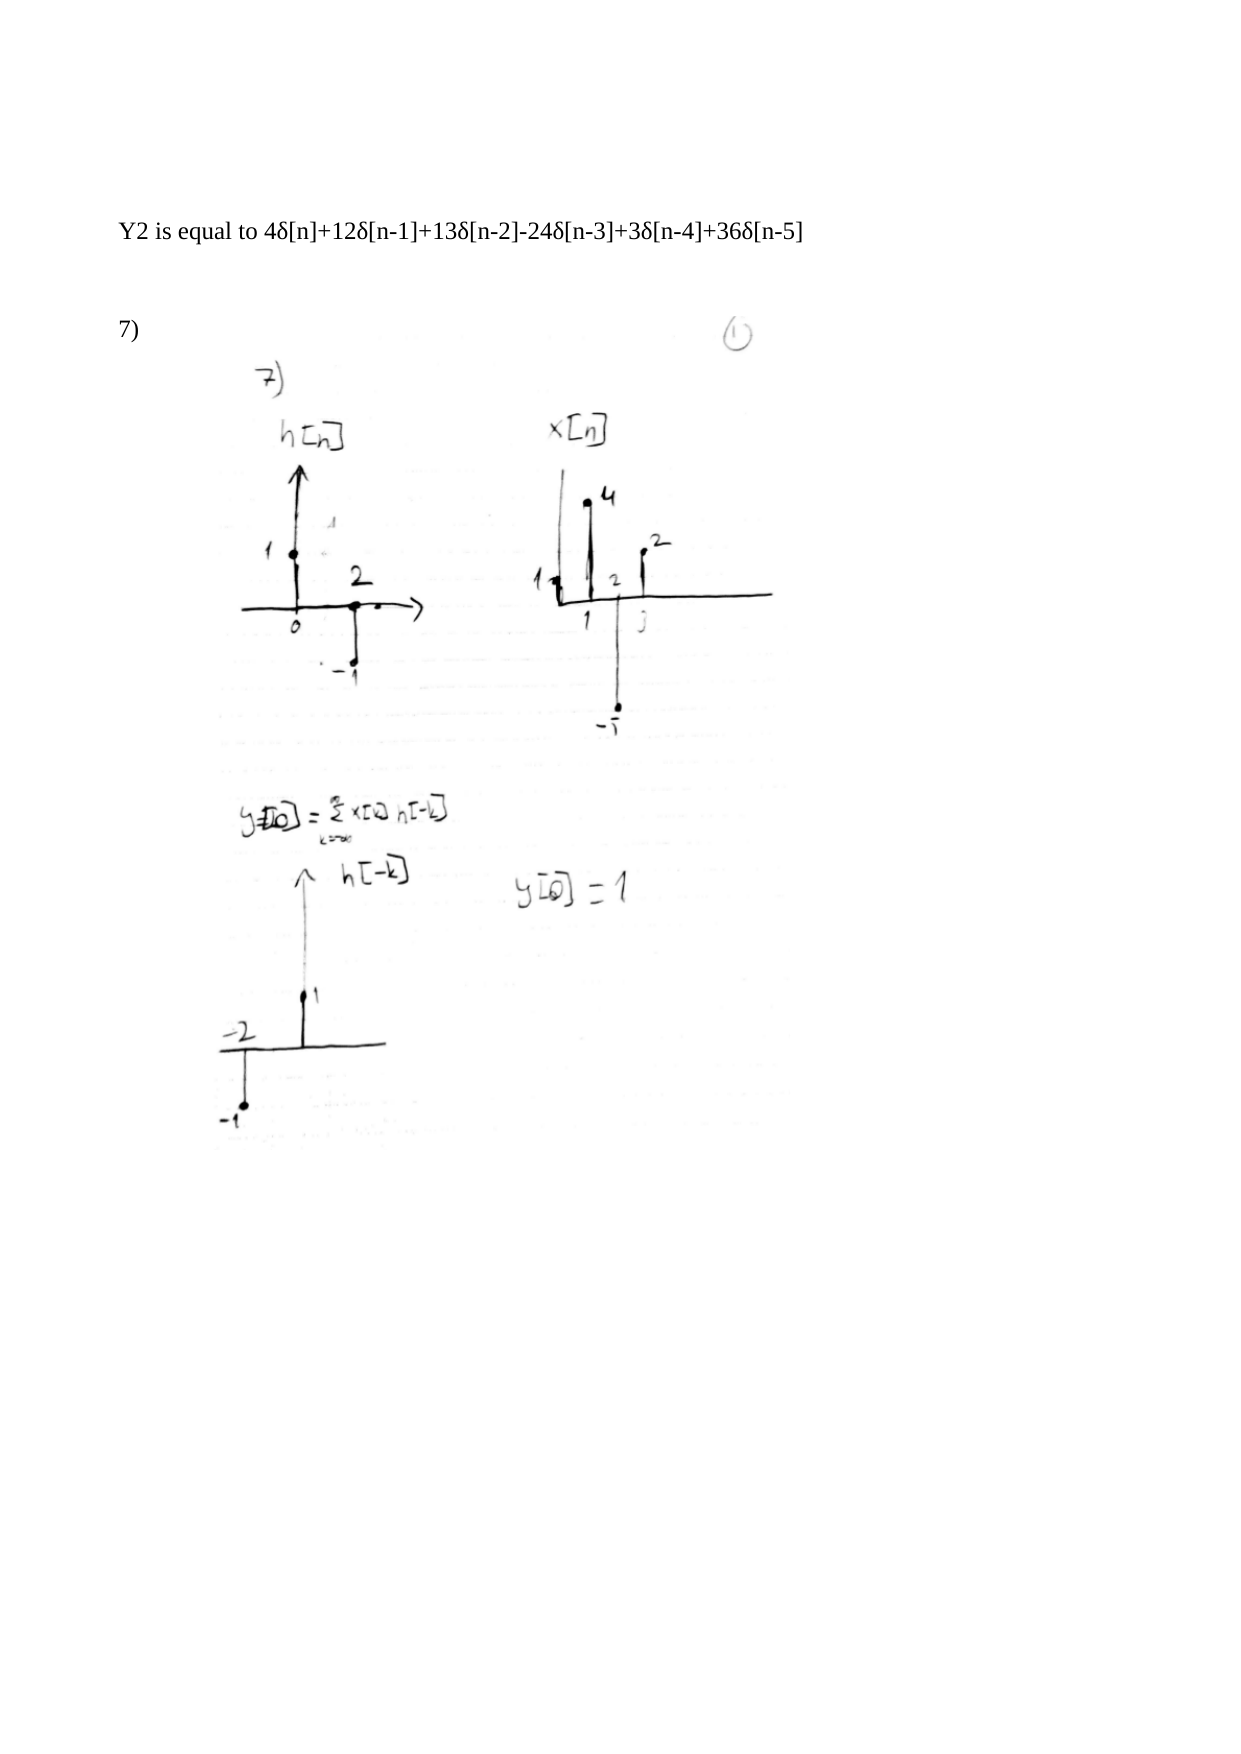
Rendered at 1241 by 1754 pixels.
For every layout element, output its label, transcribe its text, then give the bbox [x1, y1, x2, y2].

text Y2 is equal to 4δ[n]+12δ[n-1]+13δ[n-2]-24δ[n-3]+3δ[n-4]+36δ[n-5] [118, 216, 1122, 245]
picture [203, 314, 791, 1150]
text [791, 314, 1122, 343]
text 7) [118, 314, 203, 343]
